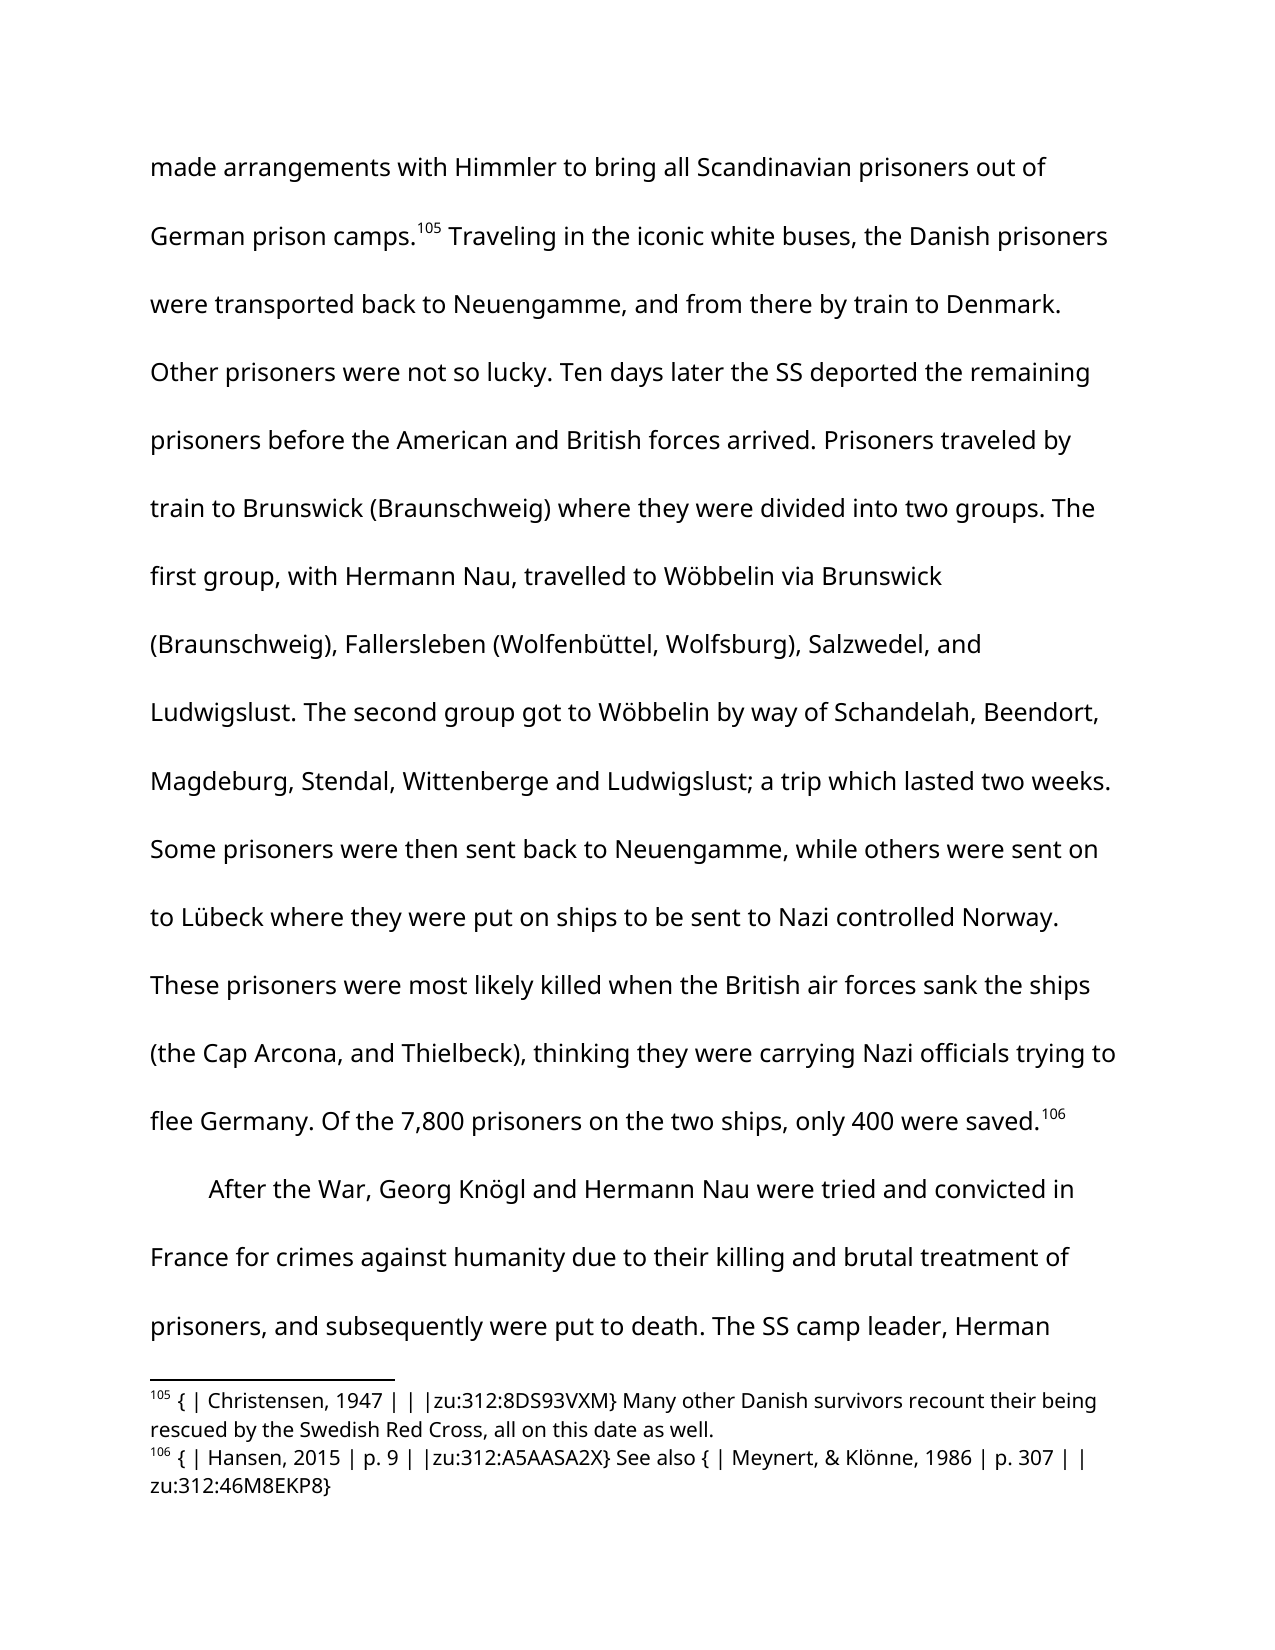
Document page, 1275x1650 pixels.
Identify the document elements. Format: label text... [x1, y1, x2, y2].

text made arrangements with Himmler to bring all Scandinavian prisoners out of German prison camps. Traveling in the iconic white buses, the Danish prisoners were transported back to Neuengamme, and from there by train to Denmark. Other prisoners were not so lucky. Ten days later the SS deported the remaining prisoners before the American and British forces arrived. Prisoners traveled by train to Brunswick (Braunschweig) where they were divided into two groups. The first group, with Hermann Nau, travelled to Wöbbelin via Brunswick (Braunschweig), Fallersleben (Wolfenbüttel, Wolfsburg), Salzwedel, and Ludwigslust. The second group got to Wöbbelin by way of Schandelah, Beendort, Magdeburg, Stendal, Wittenberge and Ludwigslust; a trip which lasted two weeks. Some prisoners were then sent back to Neuengamme, while others were sent on to Lübeck where they were put on ships to be sent to Nazi controlled Norway. These prisoners were most likely killed when the British air forces sank the ships (the Cap Arcona, and Thielbeck), thinking they were carrying Nazi officials trying to flee Germany. Of the 7,800 prisoners on the two ships, only 400 were saved. [150, 150, 1125, 1138]
text After the War, Georg Knögl and Hermann Nau were tried and convicted in France for crimes against humanity due to their killing and brutal treatment of prisoners, and subsequently were put to death. The SS camp leader, Herman [150, 1172, 1125, 1342]
text { | Christensen, 1947 | | |zu:312:8DS93VXM} Many other Danish survivors recount their being rescued by the Swedish Red Cross, all on this date as well. [150, 1386, 1125, 1443]
text { | Hansen, 2015 | p. 9 | |zu:312:A5AASA2X} See also { | Meynert, & Klönne, 1986 | p. 307 | |zu:312:46M8EKP8} [150, 1443, 1125, 1500]
